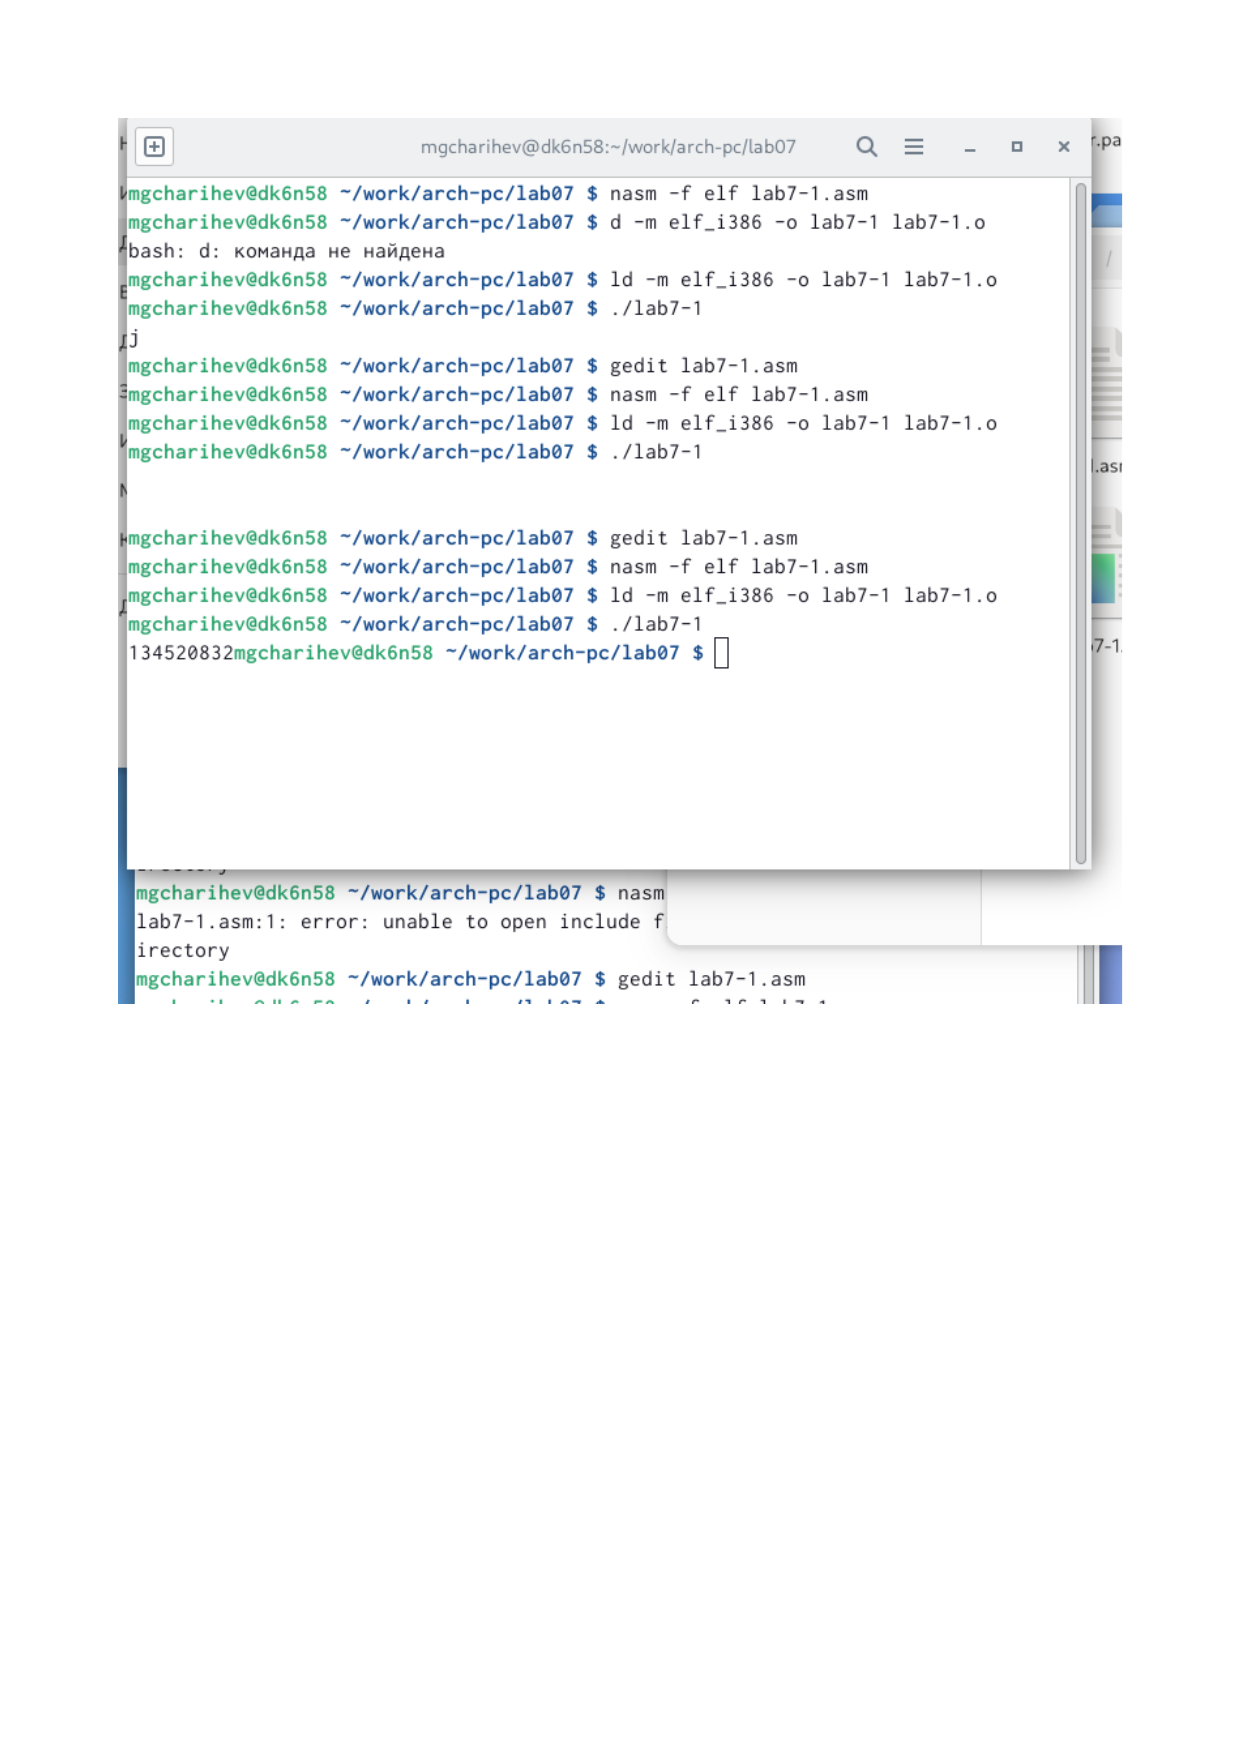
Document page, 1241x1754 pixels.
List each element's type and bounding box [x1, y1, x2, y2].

picture [118, 118, 1123, 1004]
